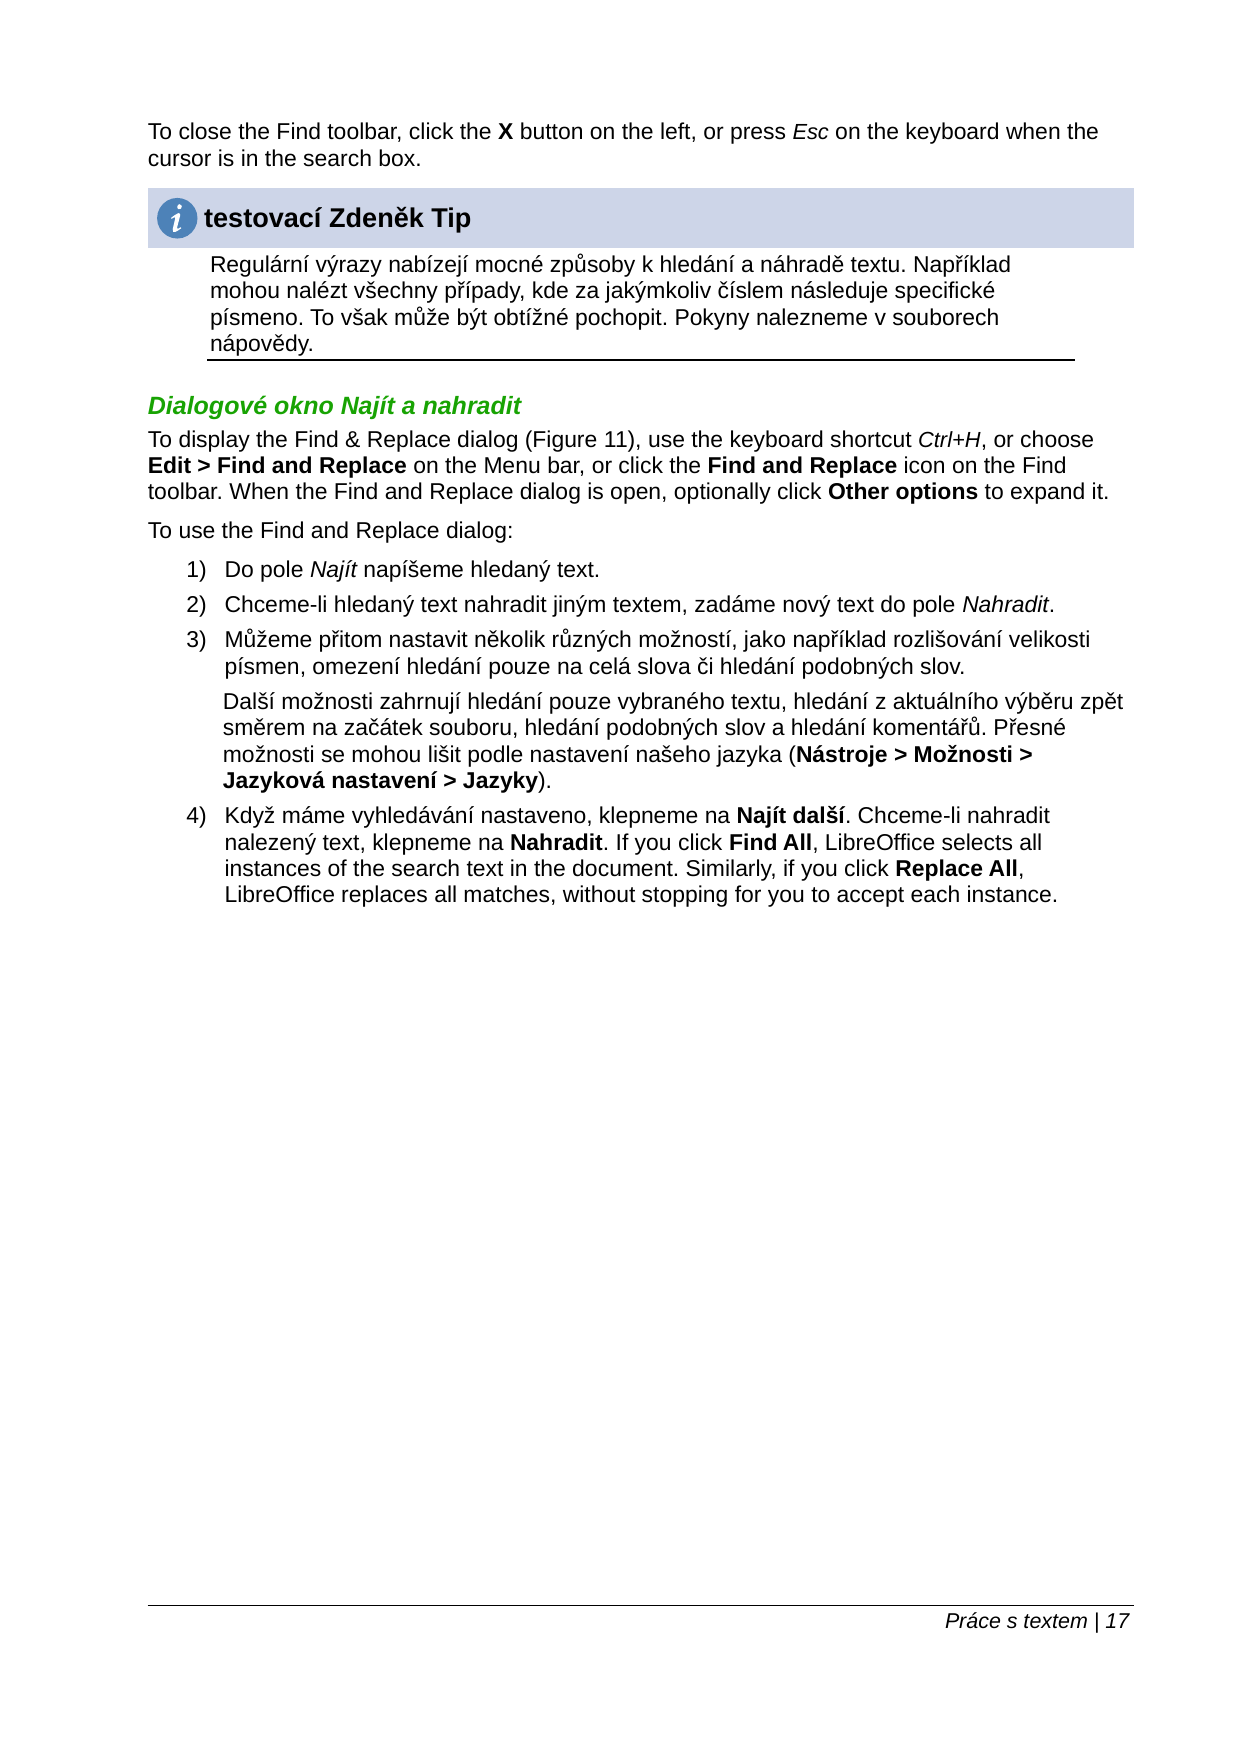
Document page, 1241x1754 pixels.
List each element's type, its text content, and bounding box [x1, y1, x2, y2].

subtitle testovací Zdeněk Tip [148, 188, 1134, 248]
list Můžeme přitom nastavit několik různých možností, jako například rozlišování velikosti písmen, omezení hledání pouze na celá slova či hledání podobných slov. [207, 626, 1134, 679]
subtitle Dialogové okno Najít a nahradit [148, 391, 1134, 419]
list Další možnosti zahrnují hledání pouze vybraného textu, hledání z aktuálního výběru zpět směrem na začátek souboru, hledání podobných slov a hledání komentářů. Přesné možnosti se mohou lišit podle nastavení našeho jazyka (Nástroje > Možnosti > Jazyková nastavení > Jazyky). [223, 688, 1134, 793]
list Když máme vyhledávání nastaveno, klepneme na Najít další. Chceme-li nahradit nalezený text, klepneme na Nahradit. If you click Find All, LibreOffice selects all instances of the search text in the document. Similarly, if you click Replace All, LibreOffice replaces all matches, without stopping for you to accept each instance. [207, 802, 1134, 908]
text Regulární výrazy nabízejí mocné způsoby k hledání a náhradě textu. Například mohou nalézt všechny případy, kde za jakýmkoliv číslem následuje specifické písmeno. To však může být obtížné pochopit. Pokyny nalezneme v souborech nápovědy. [207, 248, 1075, 359]
text To display the Find & Replace dialog (Figure 11), use the keyboard shortcut Ctrl+H, or choose Edit > Find and Replace on the Menu bar, or click the Find and Replace icon on the Find toolbar. When the Find and Replace dialog is open, optionally click Other options to expand it. [148, 426, 1134, 504]
list Chceme-li hledaný text nahradit jiným textem, zadáme nový text do pole Nahradit. [207, 591, 1134, 617]
text To close the Find toolbar, click the X button on the left, or press Esc on the keyboard when the cursor is in the search box. [148, 118, 1134, 171]
list Do pole Najít napíšeme hledaný text. [207, 556, 1134, 582]
text To use the Find and Replace dialog: [148, 517, 1134, 543]
